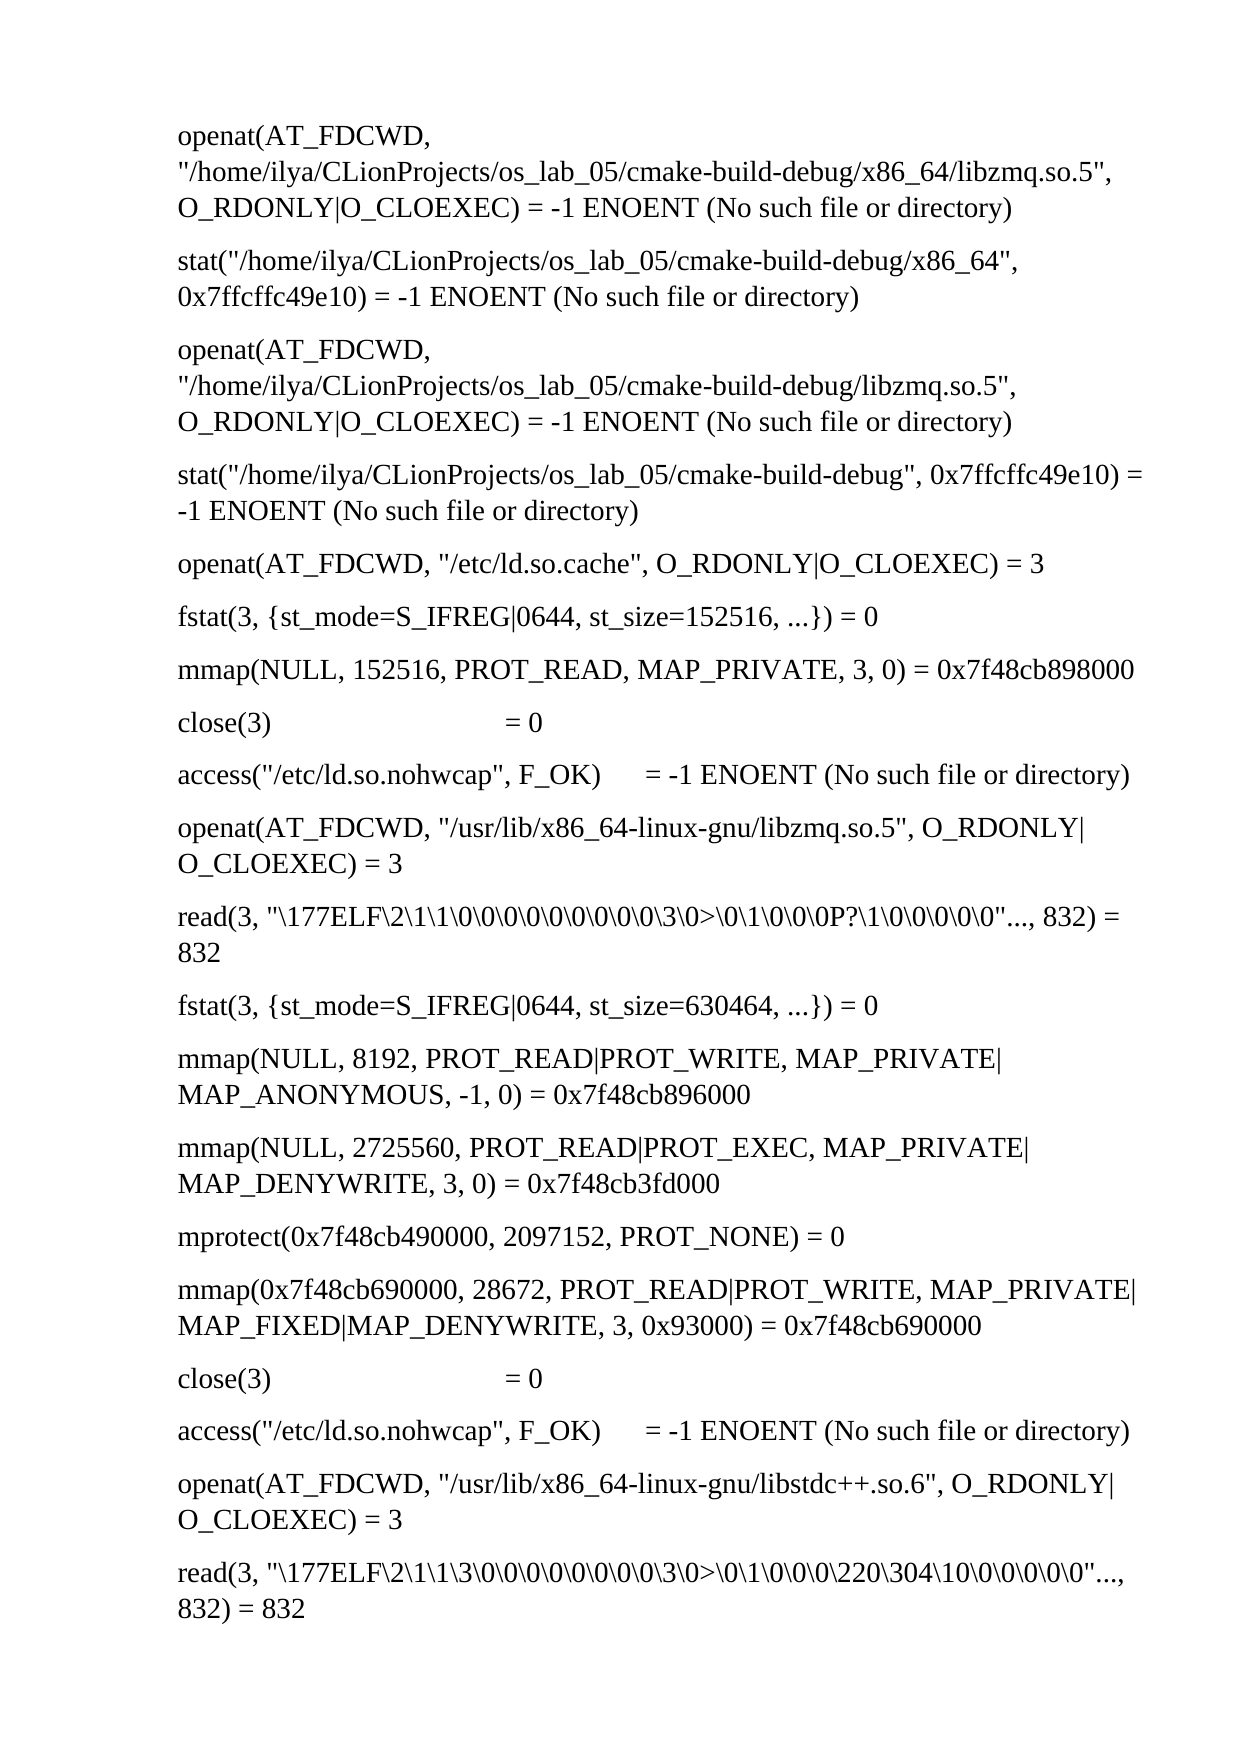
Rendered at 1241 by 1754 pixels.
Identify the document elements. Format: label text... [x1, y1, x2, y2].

text mmap(NULL, 8192, PROT_READ|PROT_WRITE, MAP_PRIVATE|MAP_ANONYMOUS, -1, 0) = 0x7f48cb896000 [177, 1041, 1152, 1111]
text mmap(0x7f48cb690000, 28672, PROT_READ|PROT_WRITE, MAP_PRIVATE|MAP_FIXED|MAP_DENYWRITE, 3, 0x93000) = 0x7f48cb690000 [177, 1272, 1152, 1341]
text stat("/home/ilya/CLionProjects/os_lab_05/cmake-build-debug", 0x7ffcffc49e10) = -1 ENOENT (No such file or directory) [177, 457, 1152, 527]
text fstat(3, {st_mode=S_IFREG|0644, st_size=630464, ...}) = 0 [177, 988, 1152, 1022]
text close(3) = 0 [177, 705, 1152, 738]
text access("/etc/ld.so.nohwcap", F_OK) = -1 ENOENT (No such file or directory) [177, 1413, 1152, 1447]
text read(3, "\177ELF\2\1\1\0\0\0\0\0\0\0\0\0\3\0>\0\1\0\0\0P?\1\0\0\0\0\0"..., 832) = 832 [177, 899, 1152, 969]
text mprotect(0x7f48cb490000, 2097152, PROT_NONE) = 0 [177, 1219, 1152, 1252]
text mmap(NULL, 152516, PROT_READ, MAP_PRIVATE, 3, 0) = 0x7f48cb898000 [177, 652, 1152, 685]
text fstat(3, {st_mode=S_IFREG|0644, st_size=152516, ...}) = 0 [177, 599, 1152, 633]
text access("/etc/ld.so.nohwcap", F_OK) = -1 ENOENT (No such file or directory) [177, 757, 1152, 791]
text read(3, "\177ELF\2\1\1\3\0\0\0\0\0\0\0\0\3\0>\0\1\0\0\0\220\304\10\0\0\0\0\0"..., 832) = 832 [177, 1555, 1152, 1625]
text openat(AT_FDCWD, "/usr/lib/x86_64-linux-gnu/libstdc++.so.6", O_RDONLY|O_CLOEXEC) = 3 [177, 1466, 1152, 1536]
text close(3) = 0 [177, 1361, 1152, 1394]
text openat(AT_FDCWD, "/etc/ld.so.cache", O_RDONLY|O_CLOEXEC) = 3 [177, 546, 1152, 580]
text openat(AT_FDCWD, "/usr/lib/x86_64-linux-gnu/libzmq.so.5", O_RDONLY|O_CLOEXEC) = 3 [177, 810, 1152, 880]
text openat(AT_FDCWD, "/home/ilya/CLionProjects/os_lab_05/cmake-build-debug/x86_64/libzmq.so.5", O_RDONLY|O_CLOEXEC) = -1 ENOENT (No such file or directory) [177, 118, 1152, 224]
text mmap(NULL, 2725560, PROT_READ|PROT_EXEC, MAP_PRIVATE|MAP_DENYWRITE, 3, 0) = 0x7f48cb3fd000 [177, 1130, 1152, 1200]
text stat("/home/ilya/CLionProjects/os_lab_05/cmake-build-debug/x86_64", 0x7ffcffc49e10) = -1 ENOENT (No such file or directory) [177, 243, 1152, 313]
text openat(AT_FDCWD, "/home/ilya/CLionProjects/os_lab_05/cmake-build-debug/libzmq.so.5", O_RDONLY|O_CLOEXEC) = -1 ENOENT (No such file or directory) [177, 332, 1152, 438]
